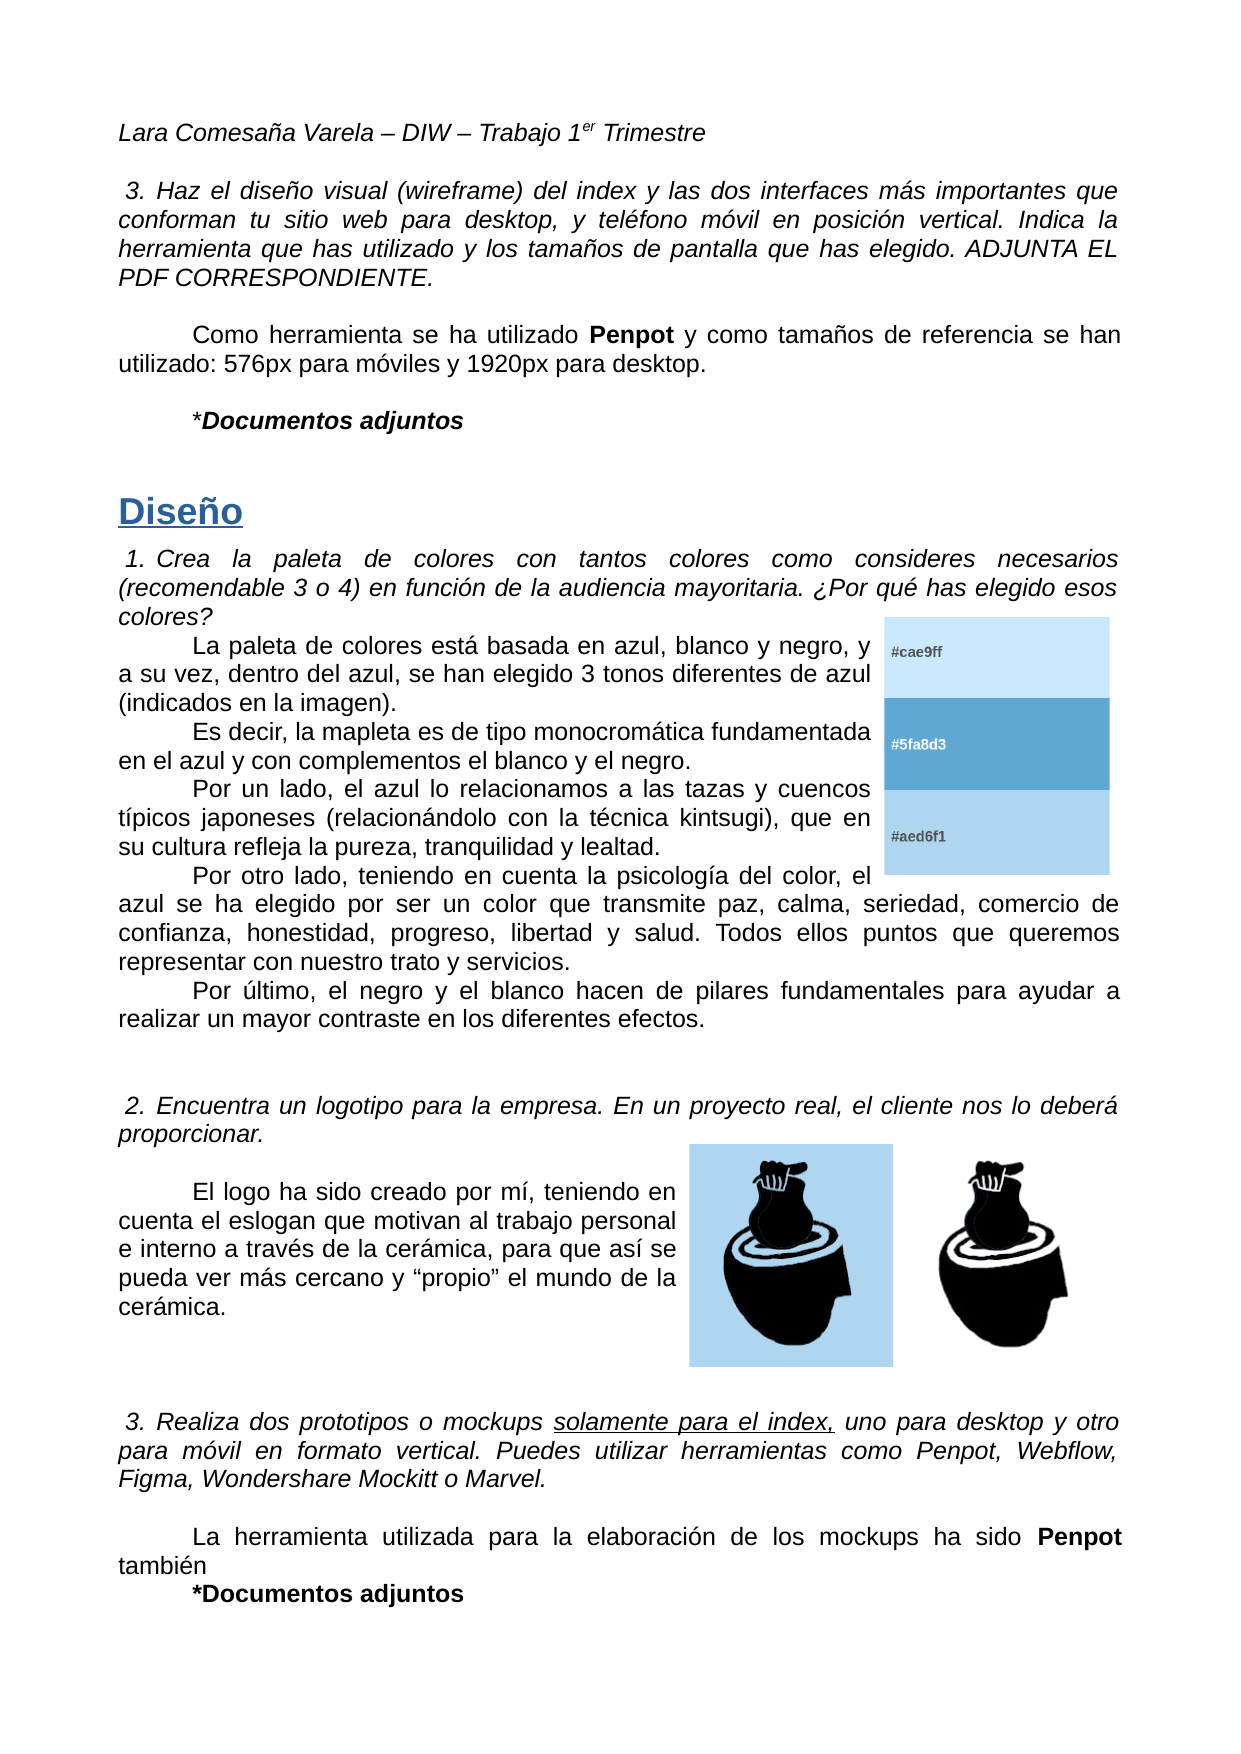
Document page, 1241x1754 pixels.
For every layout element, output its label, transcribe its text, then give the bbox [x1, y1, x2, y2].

text Por otro lado, teniendo en cuenta la psicología del color, el azul se ha elegido por ser un color que transmite paz, calma, seriedad, comercio de confianza, honestidad, progreso, libertad y salud. Todos ellos puntos que queremos representar con nuestro trato y servicios. [118, 861, 1122, 976]
subtitle Diseño [118, 489, 1122, 532]
list Crea la paleta de colores con tantos colores como consideres necesarios (recomendable 3 o 4) en función de la audiencia mayoritaria. ¿Por qué has elegido esos colores? [118, 544, 1122, 887]
text Es decir, la mapleta es de tipo monocromática fundamentada en el azul y con complementos el blanco y el negro. [118, 717, 872, 774]
list Realiza dos prototipos o mockups solamente para el index, uno para desktop y otro para móvil en formato vertical. Puedes utilizar herramientas como Penpot, Webflow, Figma, Wondershare Mockitt o Marvel. [118, 1407, 1122, 1493]
text Como herramienta se ha utilizado Penpot y como tamaños de referencia se han utilizado: 576px para móviles y 1920px para desktop. [118, 320, 1122, 378]
text La paleta de colores está basada en azul, blanco y negro, y a su vez, dentro del azul, se han elegido 3 tonos diferentes de azul (indicados en la imagen). [118, 631, 872, 717]
list Encuentra un logotipo para la empresa. En un proyecto real, el cliente nos lo deberá proporcionar. [118, 1091, 1123, 1381]
picture [689, 1144, 893, 1367]
text *Documentos adjuntos [118, 406, 1122, 435]
picture [884, 617, 1110, 875]
text Por último, el negro y el blanco hacen de pilares fundamentales para ayudar a realizar un mayor contraste en los diferentes efectos. [118, 976, 1122, 1033]
text La herramienta utilizada para la elaboración de los mockups ha sido Penpot también [118, 1522, 1122, 1579]
list Haz el diseño visual (wireframe) del index y las dos interfaces más importantes que conforman tu sitio web para desktop, y teléfono móvil en posición vertical. Indica la herramienta que has utilizado y los tamaños de pantalla que has elegido. ADJUNTA EL PDF CORRESPONDIENTE. [118, 176, 1122, 291]
text El logo ha sido creado por mí, teniendo en cuenta el eslogan que motivan al trabajo personal e interno a través de la cerámica, para que así se pueda ver más cercano y “propio” el mundo de la cerámica. [118, 1177, 677, 1321]
text *Documentos adjuntos [118, 1579, 1122, 1608]
picture [904, 1144, 1111, 1369]
text Por un lado, el azul lo relacionamos a las tazas y cuencos típicos japoneses (relacionándolo con la técnica kintsugi), que en su cultura refleja la pureza, tranquilidad y lealtad. [118, 774, 872, 861]
